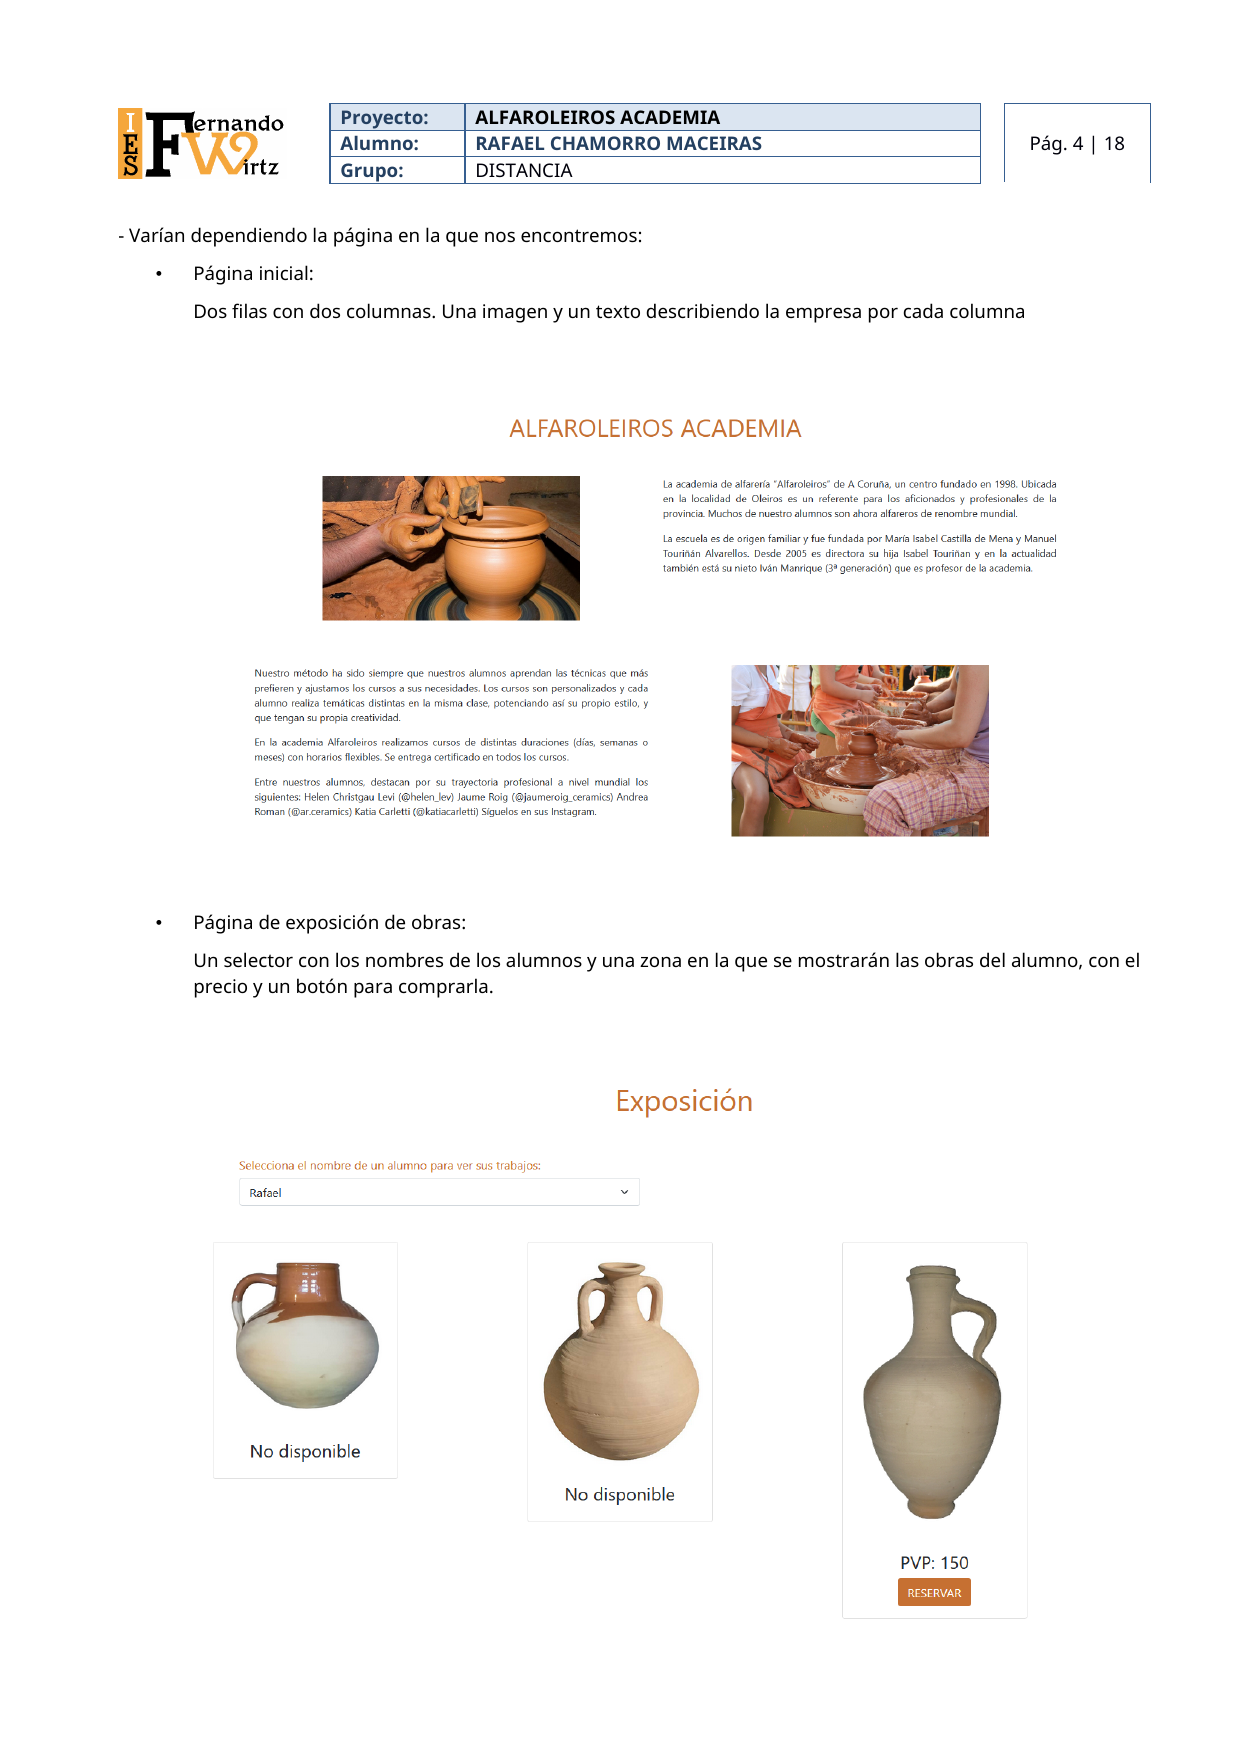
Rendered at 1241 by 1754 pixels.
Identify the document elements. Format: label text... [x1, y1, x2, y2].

list Página de exposición de obras: [156, 909, 1152, 935]
picture [221, 407, 1059, 859]
list Un selector con los nombres de los alumnos y una zona en la que se mostrarán las obras del alumno, con el precio y un botón para comprarla. [156, 948, 1152, 1050]
text - Varían dependiendo la página en la que nos encontremos: [118, 222, 1152, 247]
list Dos filas con dos columnas. Una imagen y un texto describiendo la empresa por cada columna [156, 298, 1152, 323]
picture [202, 1072, 1045, 1623]
list Página inicial: [156, 260, 1152, 285]
picture [118, 108, 287, 179]
